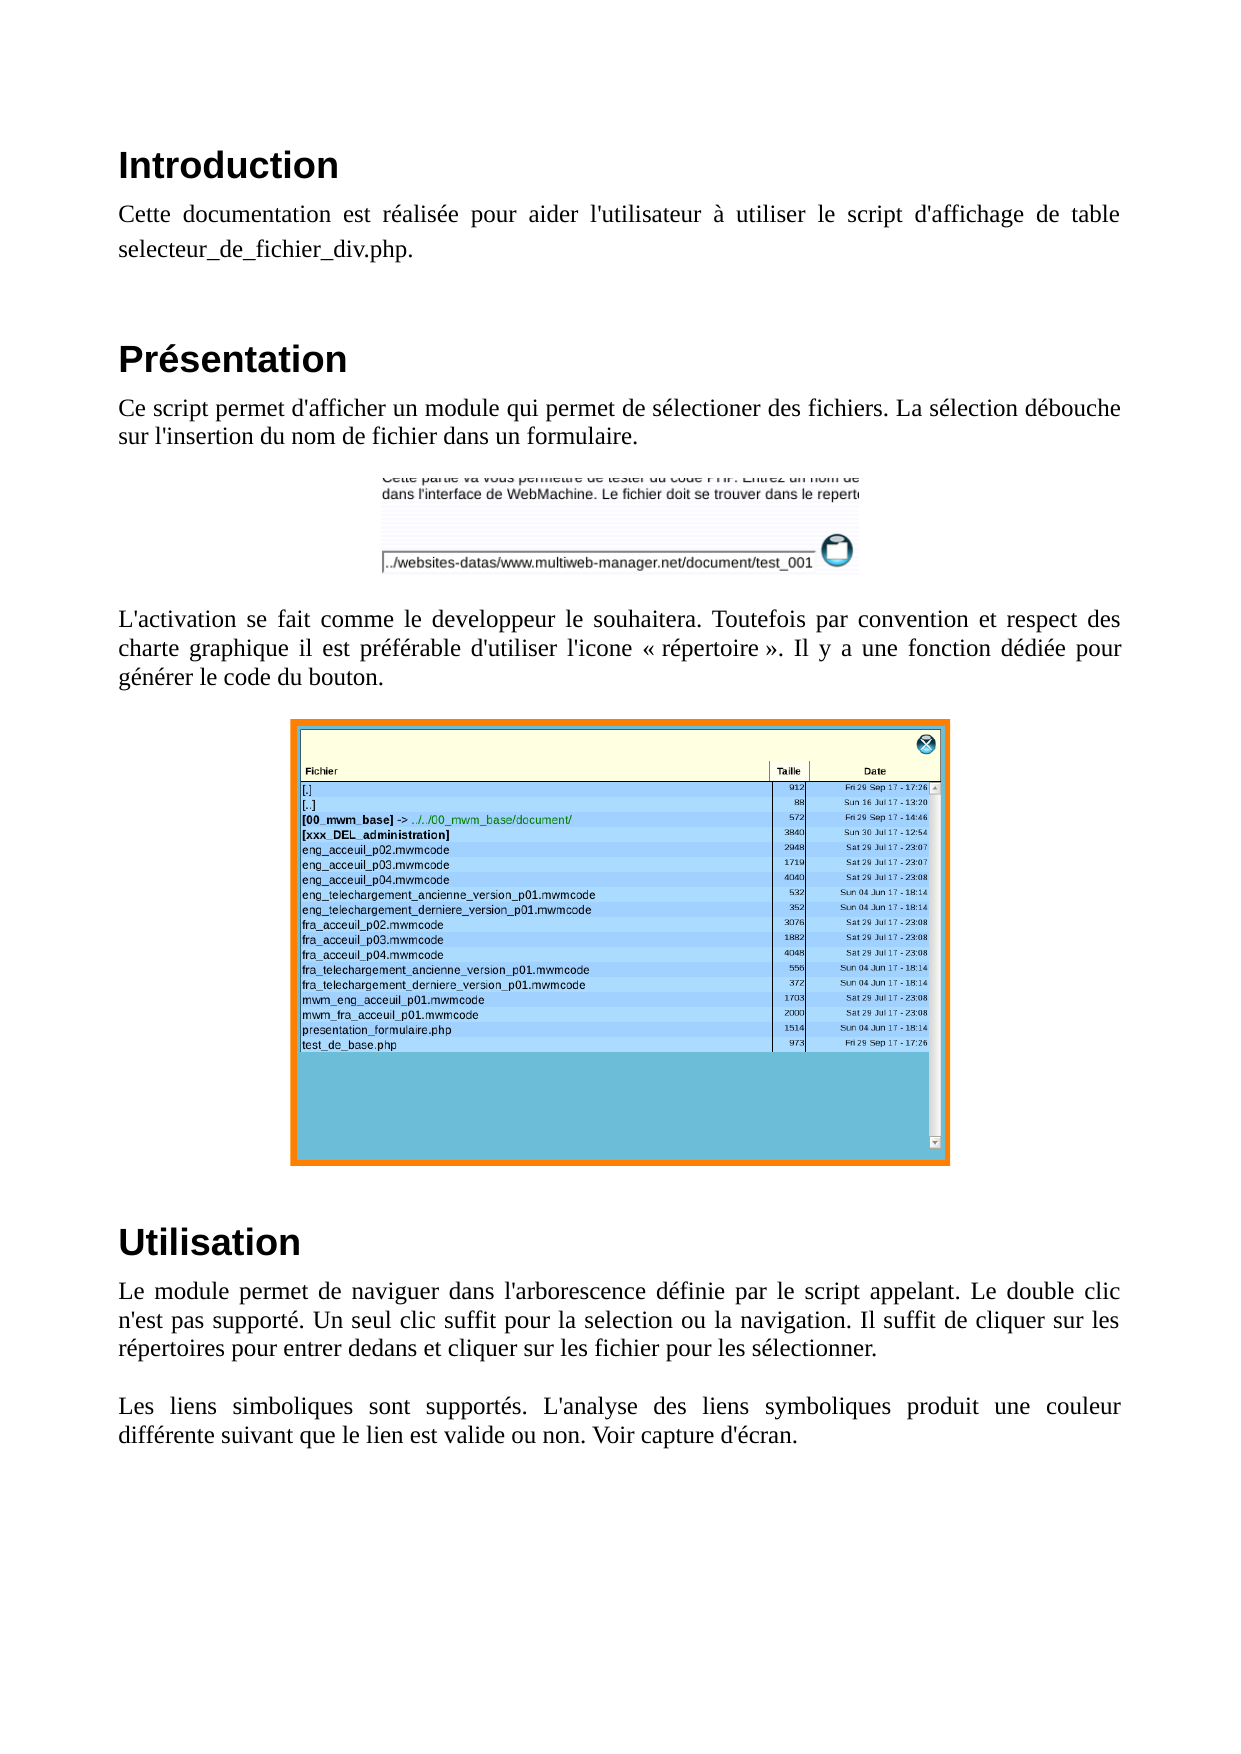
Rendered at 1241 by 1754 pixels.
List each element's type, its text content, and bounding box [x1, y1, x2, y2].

picture [381, 478, 859, 576]
text Cette documentation est réalisée pour aider l'utilisateur à utiliser le script d'affichage de table selecteur_de_fichier_div.php. [118, 199, 1122, 262]
subtitle Présentation [118, 337, 1122, 380]
text Les liens simboliques sont supportés. L'analyse des liens symboliques produit une couleur différente suivant que le lien est valide ou non. Voir capture d'écran. [118, 1391, 1122, 1448]
subtitle Introduction [118, 143, 1122, 187]
text L'activation se fait comme le developpeur le souhaitera. Toutefois par convention et respect des charte graphique il est préférable d'utiliser l'icone « répertoire ». Il y a une fonction dédiée pour générer le code du bouton. [118, 604, 1122, 691]
text Ce script permet d'afficher un module qui permet de sélectioner des fichiers. La sélection débouche sur l'insertion du nom de fichier dans un formulaire. [118, 393, 1122, 450]
picture [290, 719, 951, 1166]
text Le module permet de naviguer dans l'arborescence définie par le script appelant. Le double clic n'est pas supporté. Un seul clic suffit pour la selection ou la navigation. Il suffit de cliquer sur les répertoires pour entrer dedans et cliquer sur les fichier pour les sélectionner. [118, 1276, 1122, 1362]
subtitle Utilisation [118, 1220, 1122, 1263]
